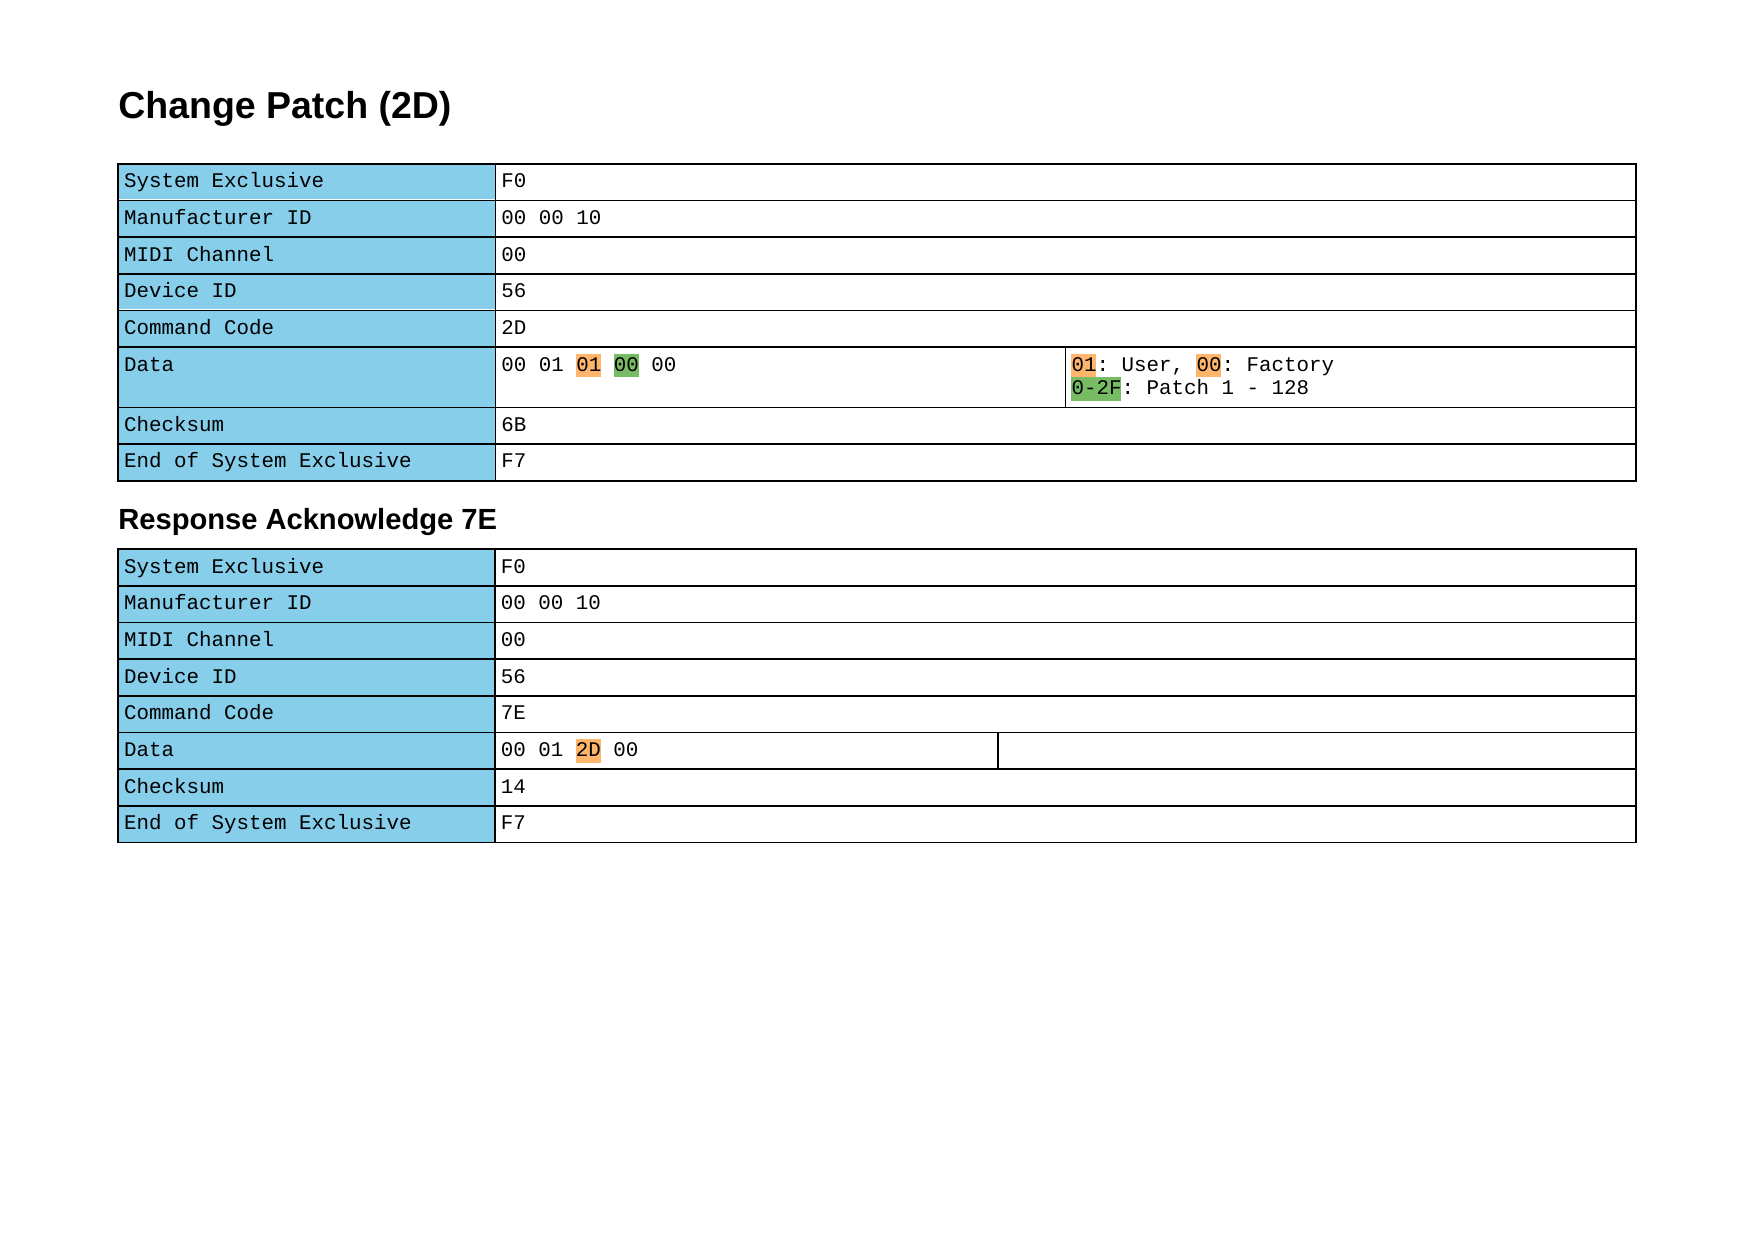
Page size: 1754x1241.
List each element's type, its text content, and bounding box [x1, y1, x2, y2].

table_cell Checksum [119, 408, 495, 443]
table_cell 56 [496, 275, 1635, 309]
table_header System Exclusive [119, 550, 494, 585]
table_cell Command Code [119, 697, 494, 732]
table_cell F7 [496, 445, 1635, 480]
table_cell Command Code [119, 311, 495, 346]
table_cell MIDI Channel [119, 238, 495, 273]
table_cell 14 [496, 770, 1635, 805]
table_cell MIDI Channel [119, 623, 494, 658]
table_cell Manufacturer ID [119, 587, 494, 622]
table_cell Checksum [119, 770, 494, 805]
table_cell 6B [496, 408, 1635, 443]
subtitle Change Patch (2D) [118, 84, 1636, 127]
subtitle Response Acknowledge 7E [118, 502, 1636, 536]
table_cell Device ID [119, 660, 494, 695]
table_header F0 [496, 550, 1635, 585]
table_cell 00 [496, 238, 1635, 273]
table_cell Data [119, 733, 494, 768]
table_cell 00 01 01 00 00 [496, 348, 1065, 407]
table_cell F7 [496, 807, 1635, 842]
table_cell End of System Exclusive [119, 807, 494, 842]
table_header F0 [496, 165, 1635, 199]
table_cell Manufacturer ID [119, 201, 495, 236]
table_cell 00 01 2D 00 [496, 733, 997, 768]
table_cell 7E [496, 697, 1635, 732]
table_cell 00 00 10 [496, 201, 1635, 236]
table_cell Device ID [119, 275, 495, 309]
table_cell Data [119, 348, 495, 407]
table_cell 56 [496, 660, 1635, 695]
table_cell 2D [496, 311, 1635, 346]
table_cell 00 [496, 623, 1635, 658]
table_cell 00 00 10 [496, 587, 1635, 622]
table_header System Exclusive [119, 165, 495, 199]
table_cell [999, 733, 1635, 768]
table_cell End of System Exclusive [119, 445, 495, 480]
table_cell 01: User, 00: Factory 0-2F: Patch 1 - 128 [1066, 348, 1635, 407]
